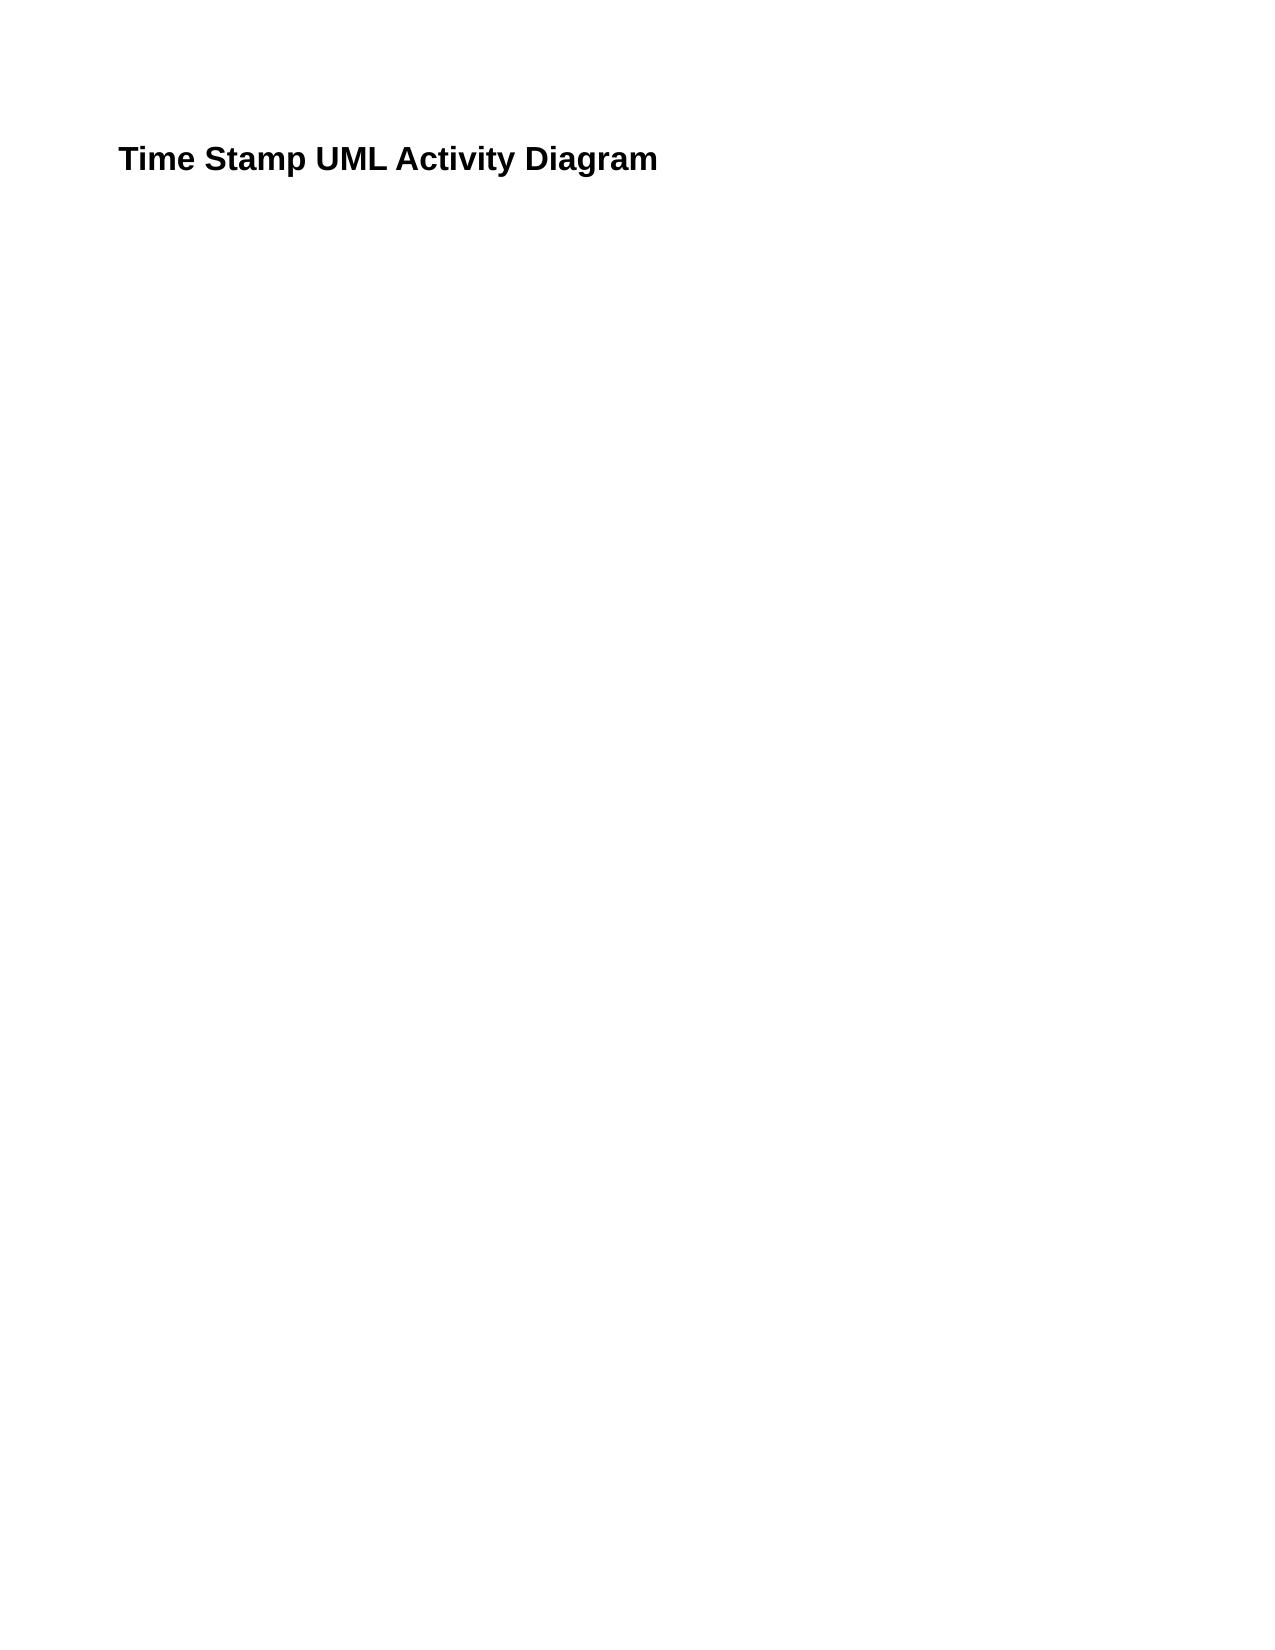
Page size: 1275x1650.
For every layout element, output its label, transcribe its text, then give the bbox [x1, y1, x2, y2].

subtitle Time Stamp UML Activity Diagram [118, 139, 1157, 177]
